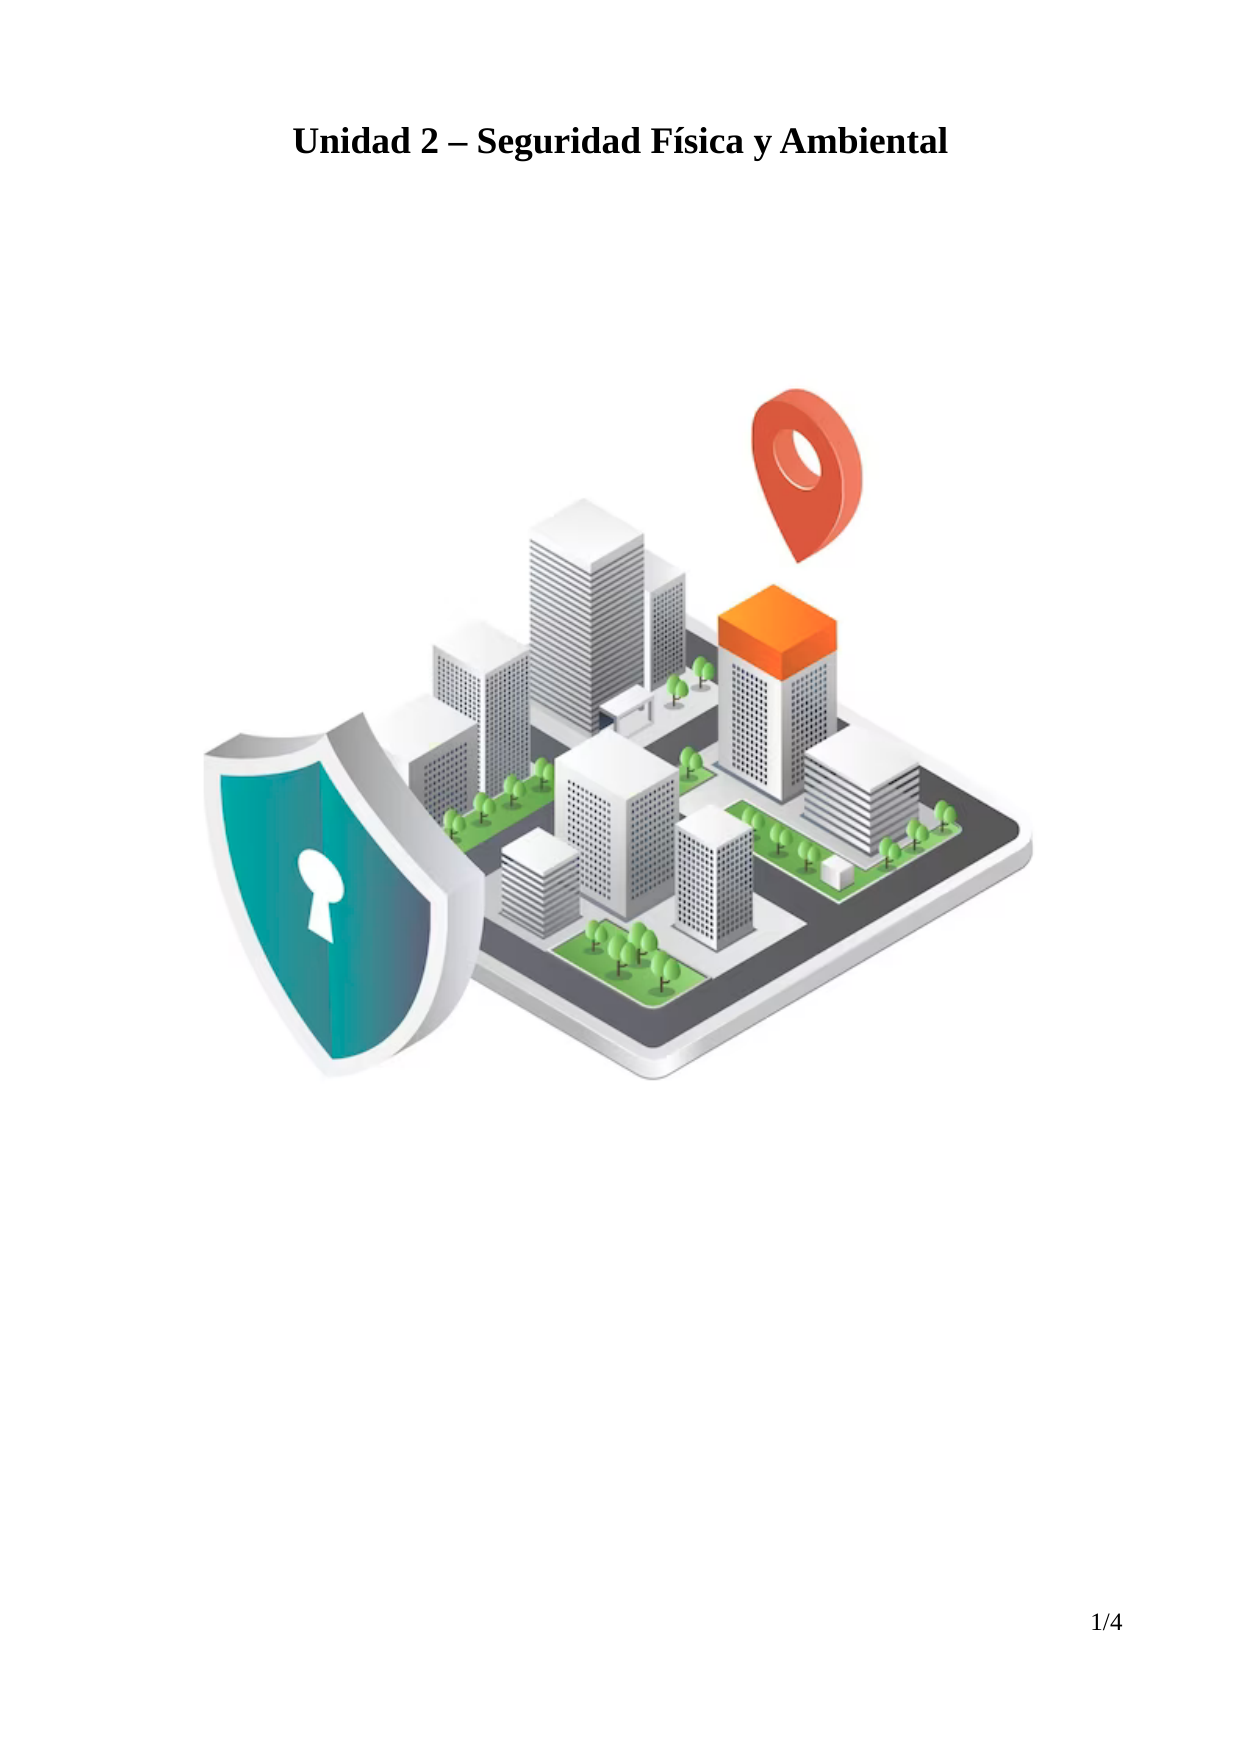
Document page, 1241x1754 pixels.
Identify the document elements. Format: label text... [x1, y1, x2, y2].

picture [192, 372, 1049, 1099]
text Unidad 2 – Seguridad Física y Ambiental [118, 118, 1122, 161]
